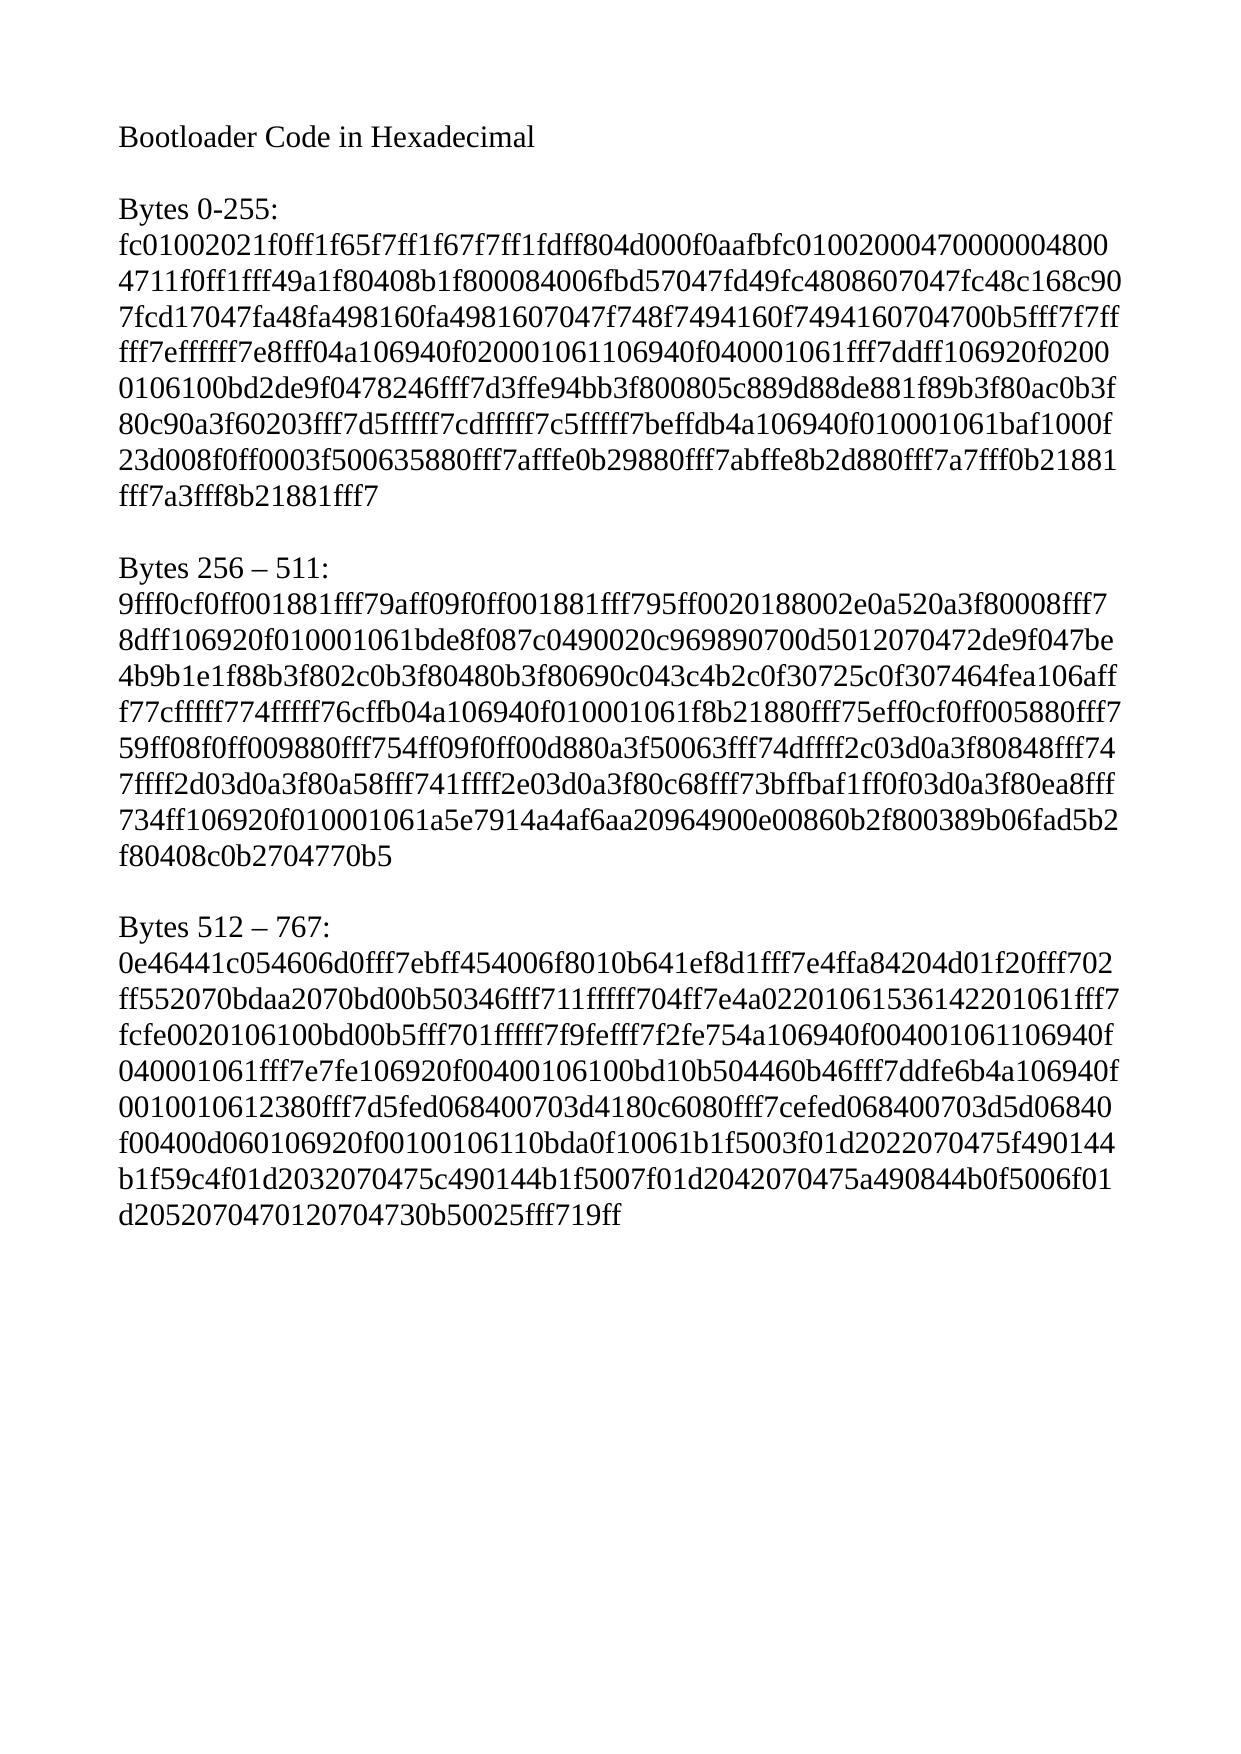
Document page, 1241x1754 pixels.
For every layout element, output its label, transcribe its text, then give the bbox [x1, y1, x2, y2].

text 0e46441c054606d0fff7ebff454006f8010b641ef8d1fff7e4ffa84204d01f20fff702ff552070bdaa2070bd00b50346fff711fffff704ff7e4a02201061536142201061fff7fcfe0020106100bd00b5fff701fffff7f9fefff7f2fe754a106940f004001061106940f040001061fff7e7fe106920f00400106100bd10b504460b46fff7ddfe6b4a106940f0010010612380fff7d5fed068400703d4180c6080fff7cefed068400703d5d06840f00400d060106920f00100106110bda0f10061b1f5003f01d2022070475f490144b1f59c4f01d2032070475c490144b1f5007f01d2042070475a490844b0f5006f01d2052070470120704730b50025fff719ff [118, 945, 1122, 1232]
text Bootloader Code in Hexadecimal [118, 118, 1122, 154]
text Bytes 256 – 511: [118, 549, 1122, 585]
text Bytes 512 – 767: [118, 909, 1122, 945]
text 9fff0cf0ff001881fff79aff09f0ff001881fff795ff0020188002e0a520a3f80008fff78dff106920f010001061bde8f087c0490020c969890700d5012070472de9f047be4b9b1e1f88b3f802c0b3f80480b3f80690c043c4b2c0f30725c0f307464fea106afff77cfffff774fffff76cffb04a106940f010001061f8b21880fff75eff0cf0ff005880fff759ff08f0ff009880fff754ff09f0ff00d880a3f50063fff74dffff2c03d0a3f80848fff747ffff2d03d0a3f80a58fff741ffff2e03d0a3f80c68fff73bffbaf1ff0f03d0a3f80ea8fff734ff106920f010001061a5e7914a4af6aa20964900e00860b2f800389b06fad5b2f80408c0b2704770b5 [118, 585, 1122, 873]
text Bytes 0-255: [118, 190, 1122, 226]
text fc01002021f0ff1f65f7ff1f67f7ff1fdff804d000f0aafbfc010020004700000048004711f0ff1fff49a1f80408b1f800084006fbd57047fd49fc4808607047fc48c168c907fcd17047fa48fa498160fa4981607047f748f7494160f7494160704700b5fff7f7fffff7effffff7e8fff04a106940f020001061106940f040001061fff7ddff106920f02000106100bd2de9f0478246fff7d3ffe94bb3f800805c889d88de881f89b3f80ac0b3f80c90a3f60203fff7d5fffff7cdfffff7c5fffff7beffdb4a106940f010001061baf1000f23d008f0ff0003f500635880fff7afffe0b29880fff7abffe8b2d880fff7a7fff0b21881fff7a3fff8b21881fff7 [118, 226, 1122, 513]
